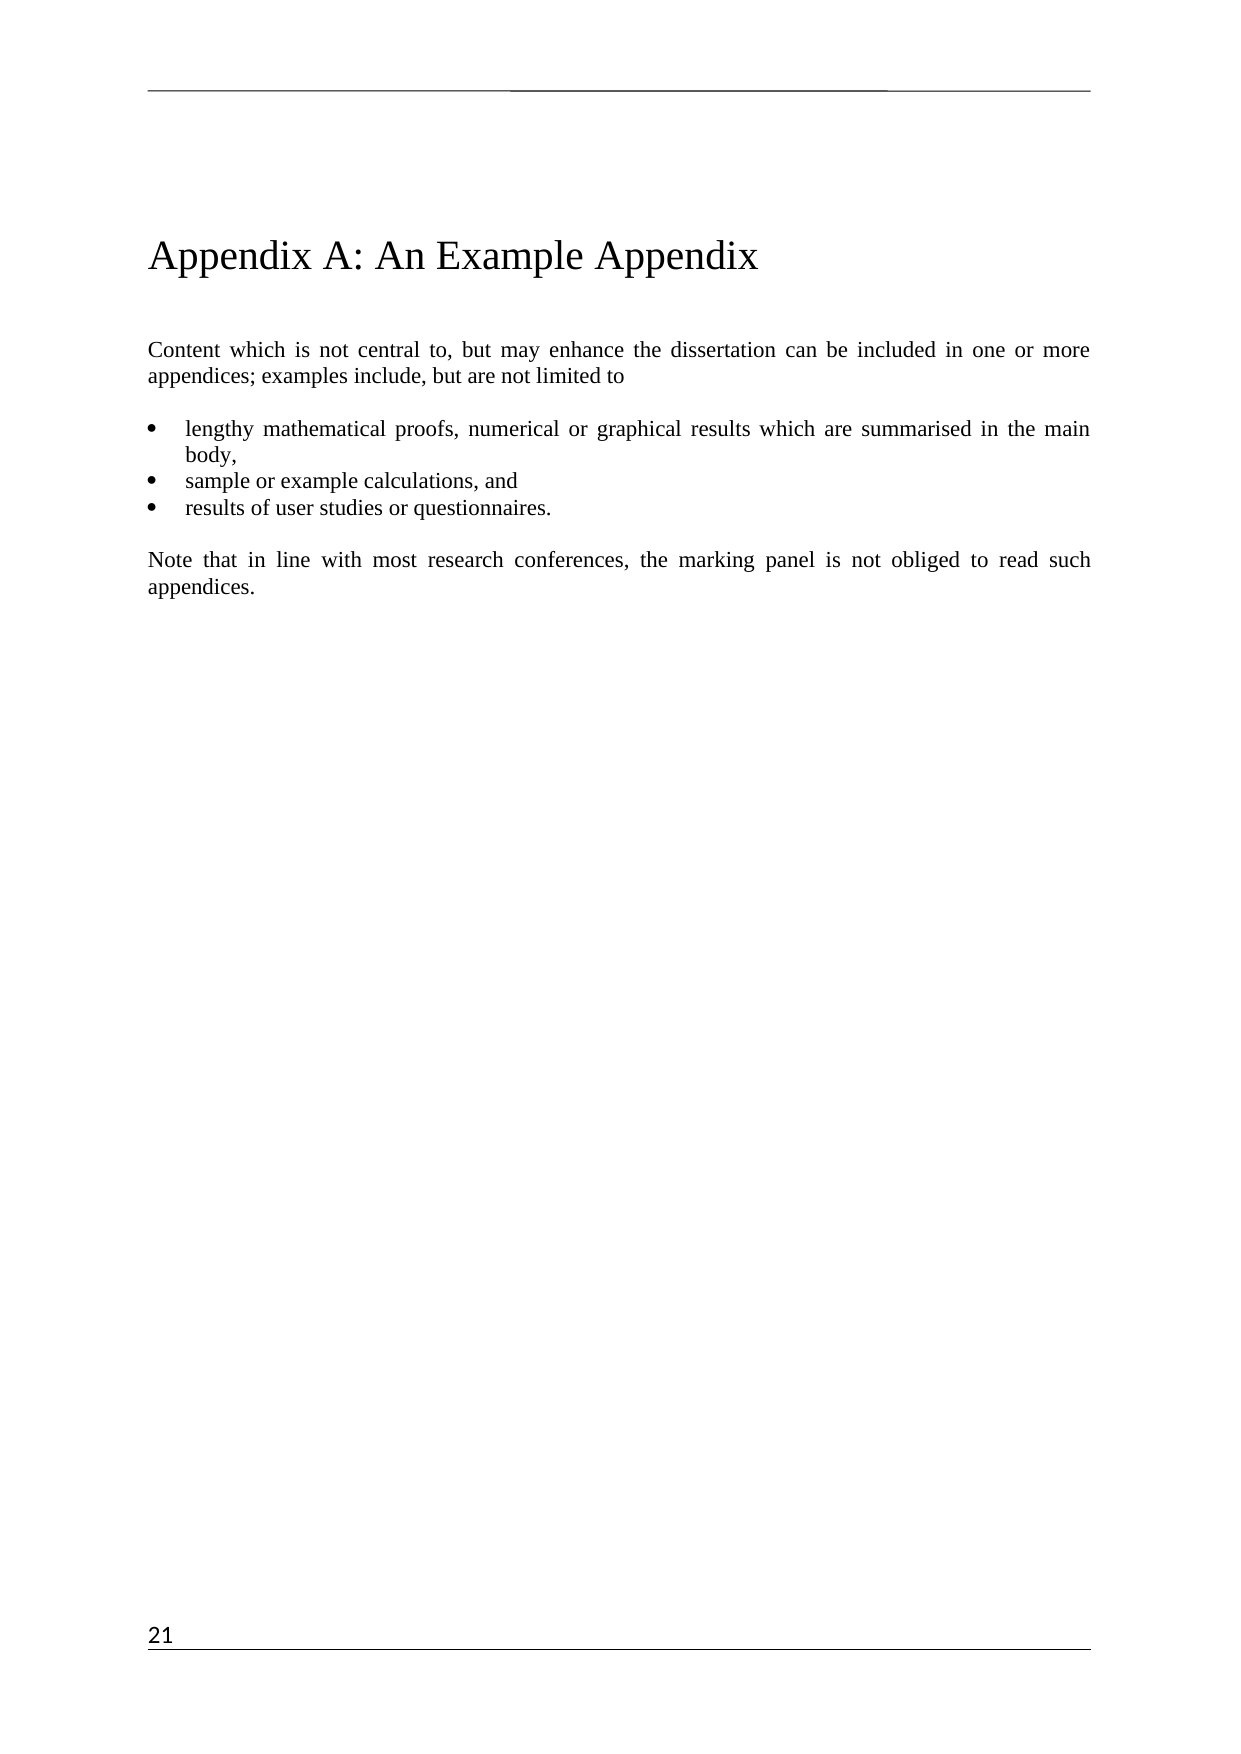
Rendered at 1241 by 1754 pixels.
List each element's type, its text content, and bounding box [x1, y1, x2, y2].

text Content which is not central to, but may enhance the dissertation can be included in one or more appendices; examples include, but are not limited to [148, 336, 1092, 388]
list sample or example calculations, and [148, 467, 1092, 494]
subtitle Appendix A: An Example Appendix [148, 230, 1092, 278]
list results of user studies or questionnaires. [148, 494, 1092, 520]
list lengthy mathematical proofs, numerical or graphical results which are summarised in the main body, [148, 415, 1092, 467]
text Note that in line with most research conferences, the marking panel is not obliged to read such appendices. [148, 546, 1092, 599]
